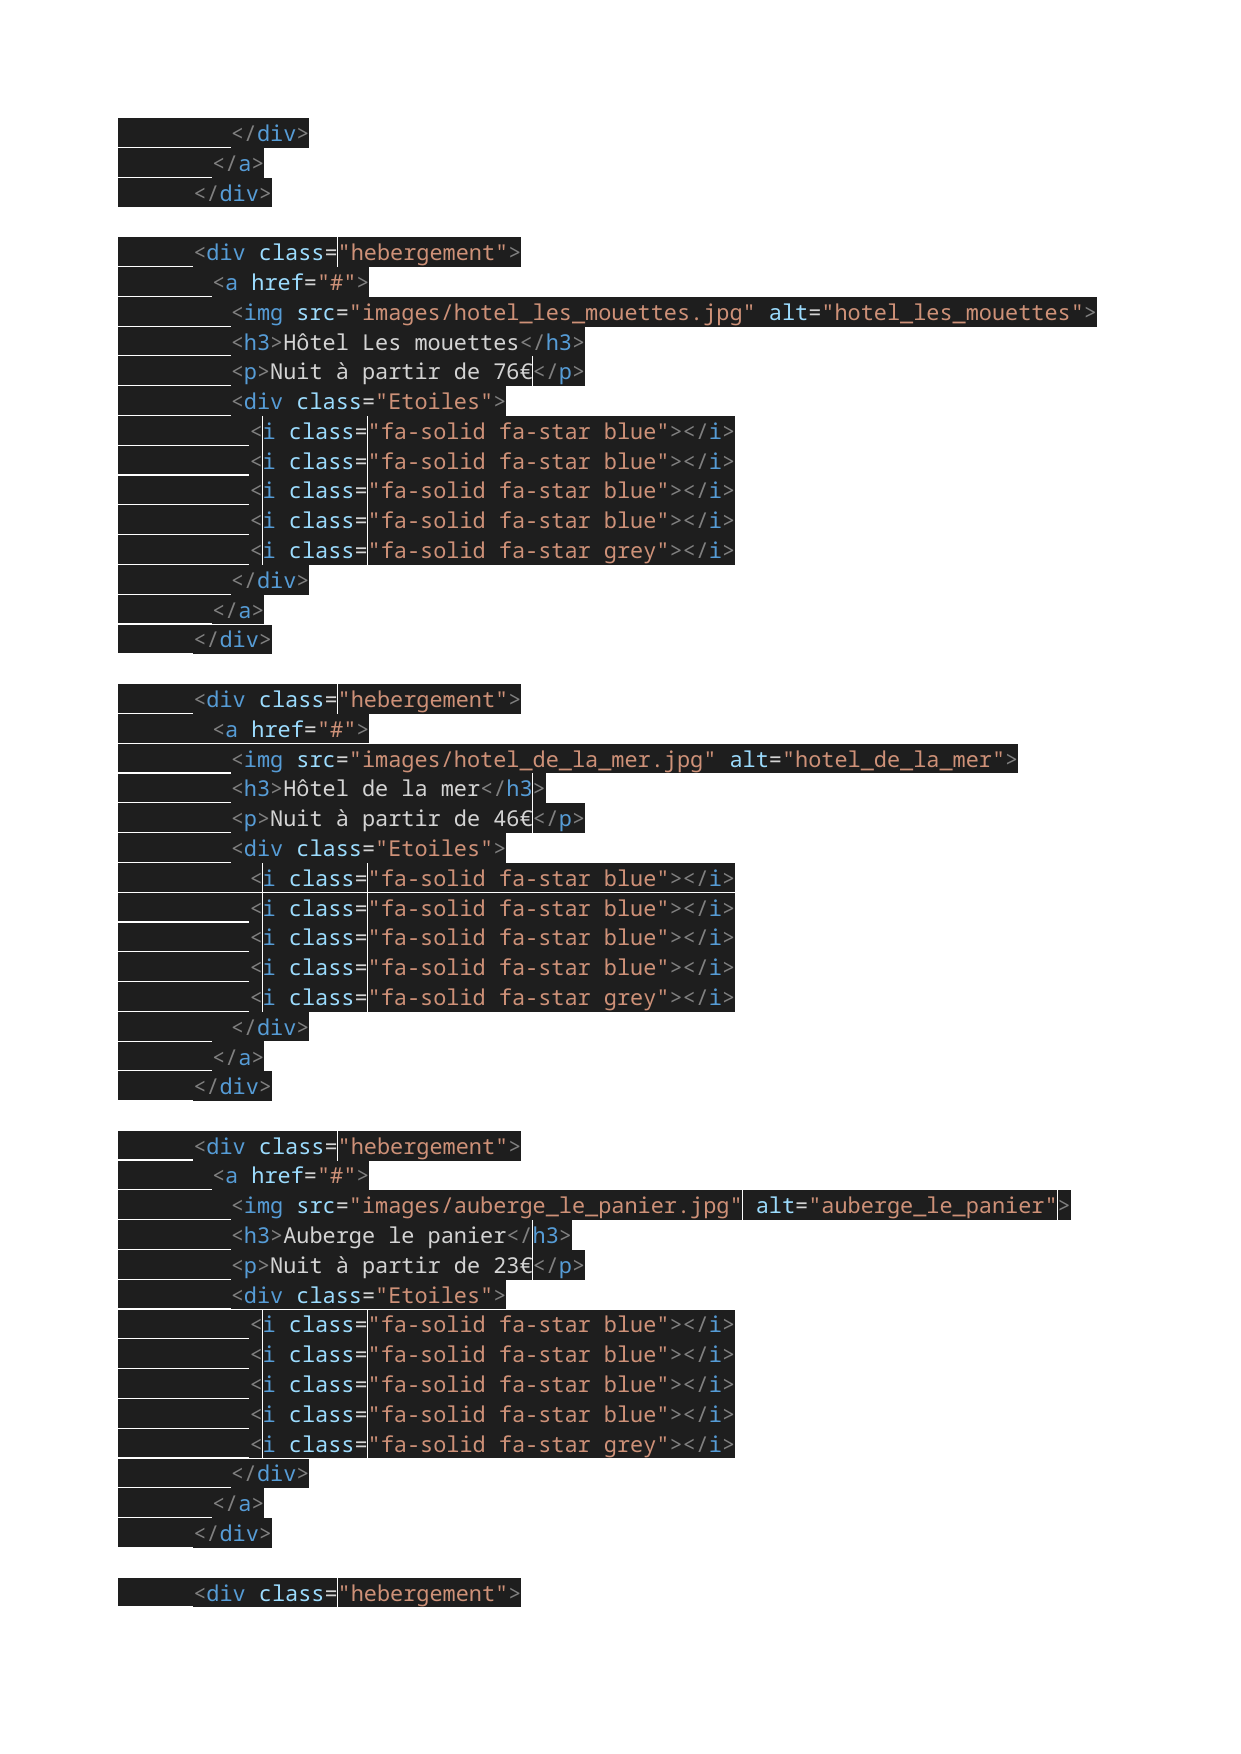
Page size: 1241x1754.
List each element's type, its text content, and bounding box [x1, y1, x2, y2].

text <i class="fa-solid fa-star blue"></i> [118, 952, 1122, 982]
text <i class="fa-solid fa-star blue"></i> [118, 476, 1122, 505]
text <i class="fa-solid fa-star blue"></i> [118, 1369, 1122, 1399]
text <a href="#"> [118, 1161, 1122, 1190]
text <img src="images/hotel_les_mouettes.jpg" alt="hotel_les_mouettes"> [118, 297, 1122, 327]
text <i class="fa-solid fa-star blue"></i> [118, 892, 1122, 922]
text <a href="#"> [118, 714, 1122, 743]
text <i class="fa-solid fa-star grey"></i> [118, 1429, 1122, 1458]
text <a href="#"> [118, 267, 1122, 297]
text </div> [118, 624, 1122, 654]
text <p>Nuit à partir de 46€</p> [118, 803, 1122, 833]
text </a> [118, 148, 1122, 178]
text <div class="hebergement"> [118, 684, 1122, 714]
text </div> [118, 565, 1122, 595]
text <div class="Etoiles"> [118, 386, 1122, 416]
text </a> [118, 1041, 1122, 1071]
text </div> [118, 1012, 1122, 1041]
text <i class="fa-solid fa-star blue"></i> [118, 863, 1122, 892]
text </div> [118, 118, 1122, 148]
text <div class="Etoiles"> [118, 833, 1122, 863]
text </a> [118, 595, 1122, 624]
text <img src="images/hotel_de_la_mer.jpg" alt="hotel_de_la_mer"> [118, 743, 1122, 773]
text <h3>Hôtel de la mer</h3> [118, 773, 1122, 803]
text <i class="fa-solid fa-star blue"></i> [118, 505, 1122, 535]
text <i class="fa-solid fa-star blue"></i> [118, 1309, 1122, 1339]
text <i class="fa-solid fa-star blue"></i> [118, 446, 1122, 476]
text <div class="Etoiles"> [118, 1280, 1122, 1309]
text <i class="fa-solid fa-star blue"></i> [118, 416, 1122, 446]
text <div class="hebergement"> [118, 1131, 1122, 1161]
text <h3>Hôtel Les mouettes</h3> [118, 327, 1122, 356]
text <p>Nuit à partir de 23€</p> [118, 1250, 1122, 1280]
text <i class="fa-solid fa-star grey"></i> [118, 535, 1122, 565]
text <i class="fa-solid fa-star blue"></i> [118, 922, 1122, 952]
text <div class="hebergement"> [118, 237, 1122, 267]
text <div class="hebergement"> [118, 1577, 1122, 1607]
text </div> [118, 1458, 1122, 1488]
text <i class="fa-solid fa-star blue"></i> [118, 1339, 1122, 1369]
text </div> [118, 178, 1122, 207]
text <img src="images/auberge_le_panier.jpg" alt="auberge_le_panier"> [118, 1190, 1122, 1220]
text </a> [118, 1488, 1122, 1518]
text <i class="fa-solid fa-star blue"></i> [118, 1399, 1122, 1429]
text </div> [118, 1518, 1122, 1548]
text </div> [118, 1071, 1122, 1101]
text <h3>Auberge le panier</h3> [118, 1220, 1122, 1250]
text <p>Nuit à partir de 76€</p> [118, 356, 1122, 386]
text <i class="fa-solid fa-star grey"></i> [118, 982, 1122, 1012]
